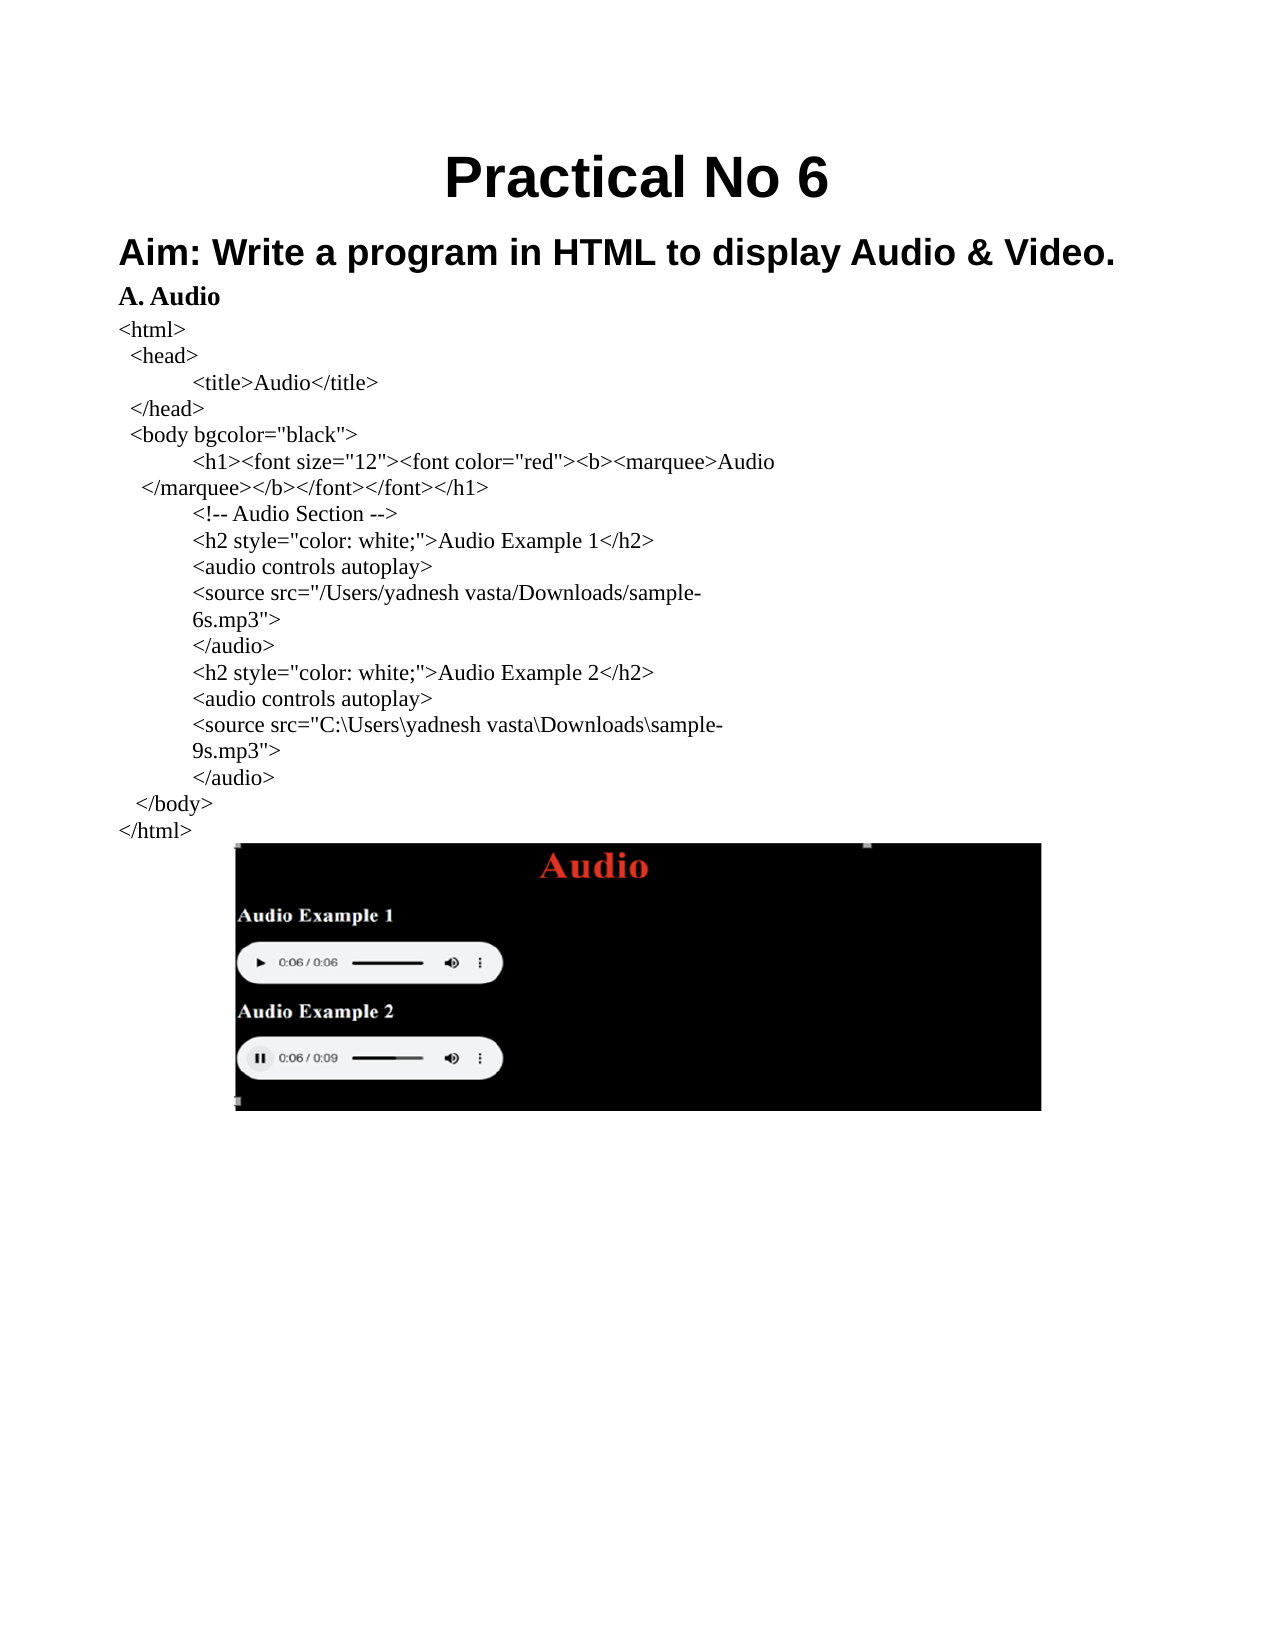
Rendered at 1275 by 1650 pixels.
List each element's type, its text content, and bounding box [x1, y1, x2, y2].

subtitle Aim: Write a program in HTML to display Audio & Video. [118, 230, 1157, 273]
text </marquee></b></font></font></h1> [118, 474, 1157, 500]
title Practical No 6 [118, 143, 1157, 210]
text <source src="/Users/yadnesh vasta/Downloads/sample- [118, 579, 1157, 606]
text <source src="C:\Users\yadnesh vasta\Downloads\sample- [118, 711, 1157, 738]
text </audio> [118, 764, 1157, 790]
text <audio controls autoplay> [118, 553, 1157, 579]
text 6s.mp3"> [118, 606, 1157, 632]
text <!-- Audio Section --> [118, 500, 1157, 527]
text <head> [118, 342, 1157, 369]
picture [233, 843, 1042, 1111]
text 9s.mp3"> [118, 738, 1157, 764]
text <h1><font size="12"><font color="red"><b><marquee>Audio [118, 448, 1157, 474]
text <audio controls autoplay> [118, 685, 1157, 711]
text <body bgcolor="black"> [118, 421, 1157, 448]
text <h2 style="color: white;">Audio Example 1</h2> [118, 527, 1157, 553]
text </html> [118, 817, 1157, 843]
text </audio> [118, 632, 1157, 658]
text <h2 style="color: white;">Audio Example 2</h2> [118, 658, 1157, 685]
text <title>Audio</title> [118, 369, 1157, 395]
text </body> [118, 790, 1157, 817]
text <html> [118, 316, 1157, 342]
text A. Audio [118, 280, 1157, 311]
text </head> [118, 395, 1157, 421]
